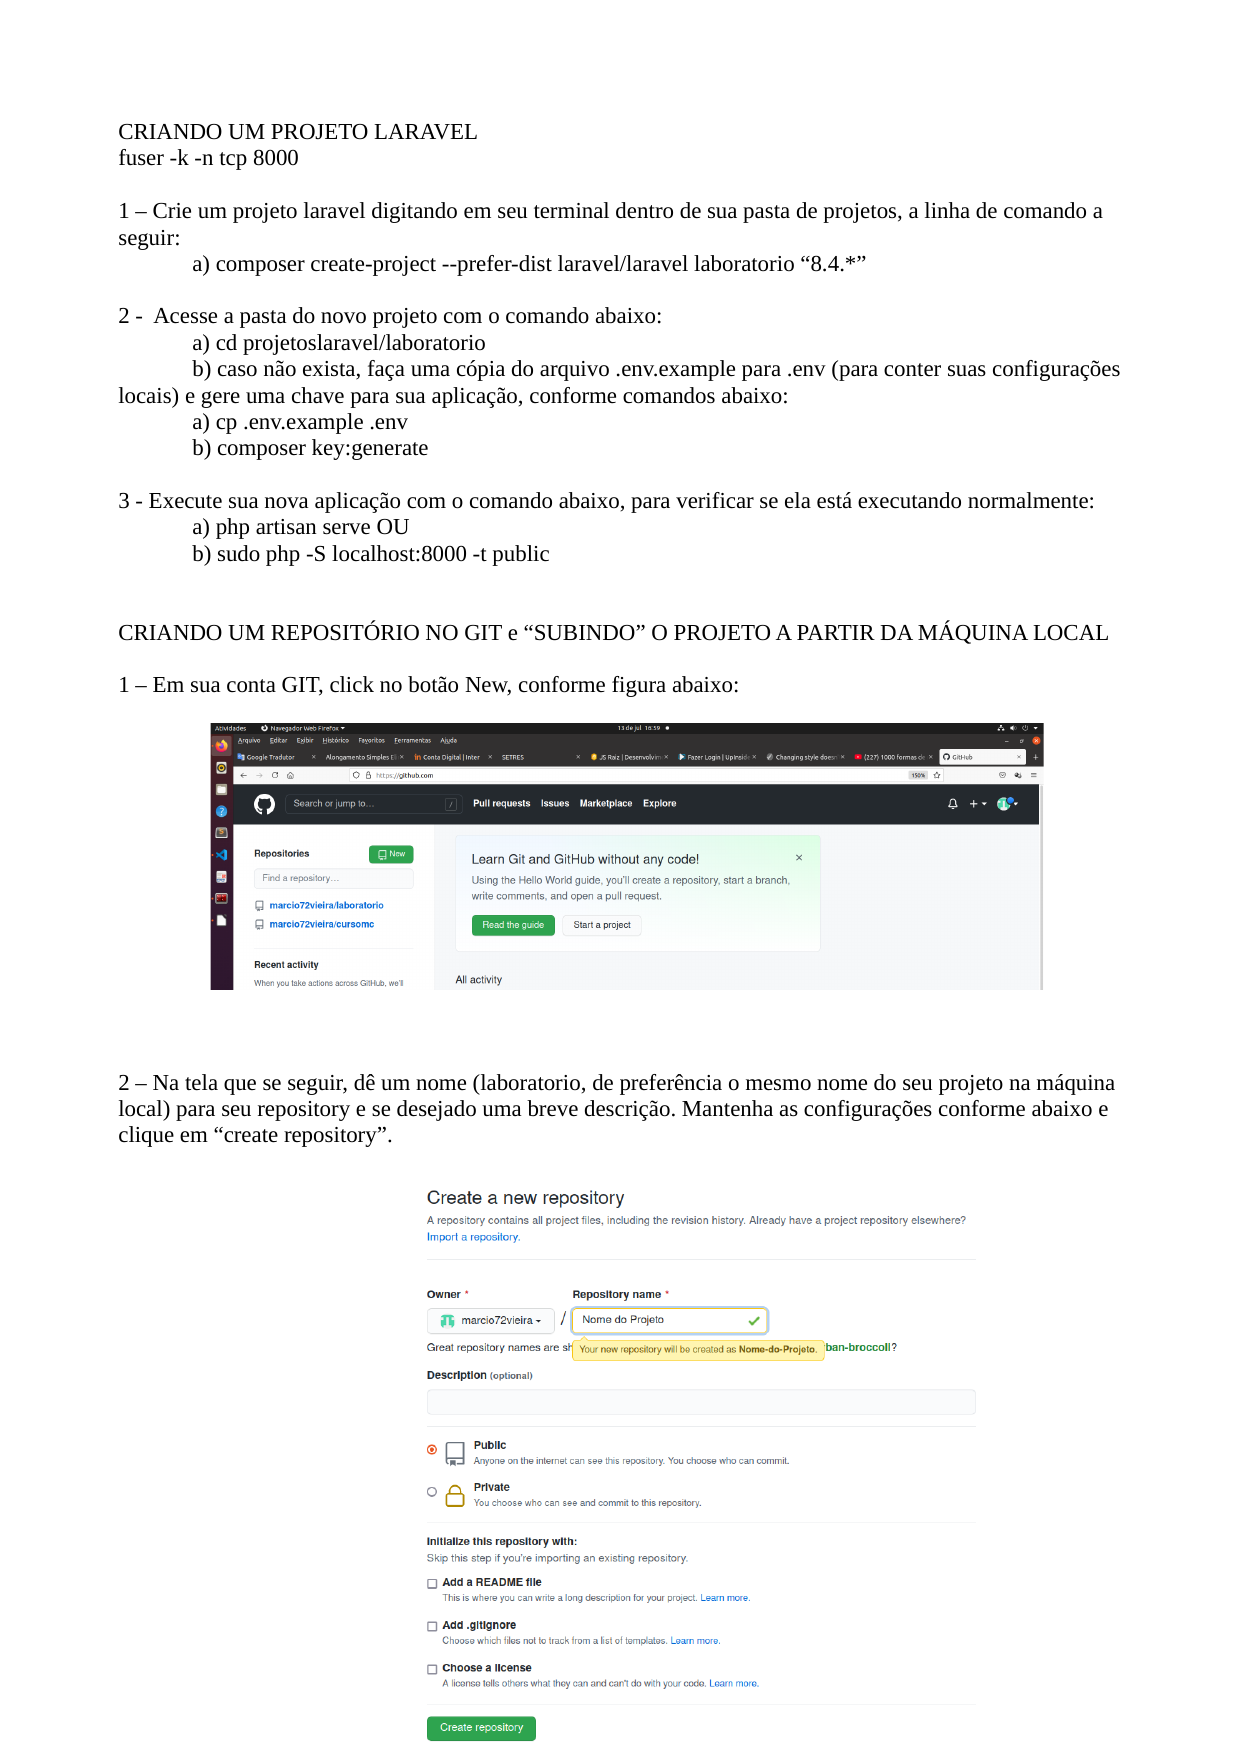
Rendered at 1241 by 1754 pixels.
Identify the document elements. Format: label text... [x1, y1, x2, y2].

text b) sudo php -S localhost:8000 -t public [118, 540, 1122, 566]
text CRIANDO UM REPOSITÓRIO NO GIT e “SUBINDO” O PROJETO A PARTIR DA MÁQUINA LOCAL [118, 619, 1122, 645]
text 2 - Acesse a pasta do novo projeto com o comando abaixo: [118, 303, 1122, 329]
text a) cd projetoslaravel/laboratorio [118, 329, 1122, 355]
text b) composer key:generate [118, 434, 1122, 461]
picture [210, 723, 1044, 990]
text CRIANDO UM PROJETO LARAVEL [118, 118, 1122, 144]
text fuser -k -n tcp 8000 [118, 144, 1122, 171]
text 3 - Execute sua nova aplicação com o comando abaixo, para verificar se ela está executando normalmente: [118, 487, 1122, 513]
text a) composer create-project --prefer-dist laravel/laravel laboratorio “8.4.*” [118, 250, 1122, 276]
text a) php artisan serve OU [118, 513, 1122, 540]
text b) caso não exista, faça uma cópia do arquivo .env.example para .env (para conter suas configurações locais) e gere uma chave para sua aplicação, conforme comandos abaixo: [118, 355, 1122, 408]
text a) cp .env.example .env [118, 408, 1122, 434]
text 1 – Crie um projeto laravel digitando em seu terminal dentro de sua pasta de projetos, a linha de comando a seguir: [118, 197, 1122, 250]
text 2 – Na tela que se seguir, dê um nome (laboratorio, de preferência o mesmo nome do seu projeto na máquina local) para seu repository e se desejado uma breve descrição. Mantenha as configurações conforme abaixo e clique em “create repository”. [118, 1069, 1122, 1148]
picture [410, 1178, 988, 1754]
text 1 – Em sua conta GIT, click no botão New, conforme figura abaixo: [118, 672, 1122, 698]
